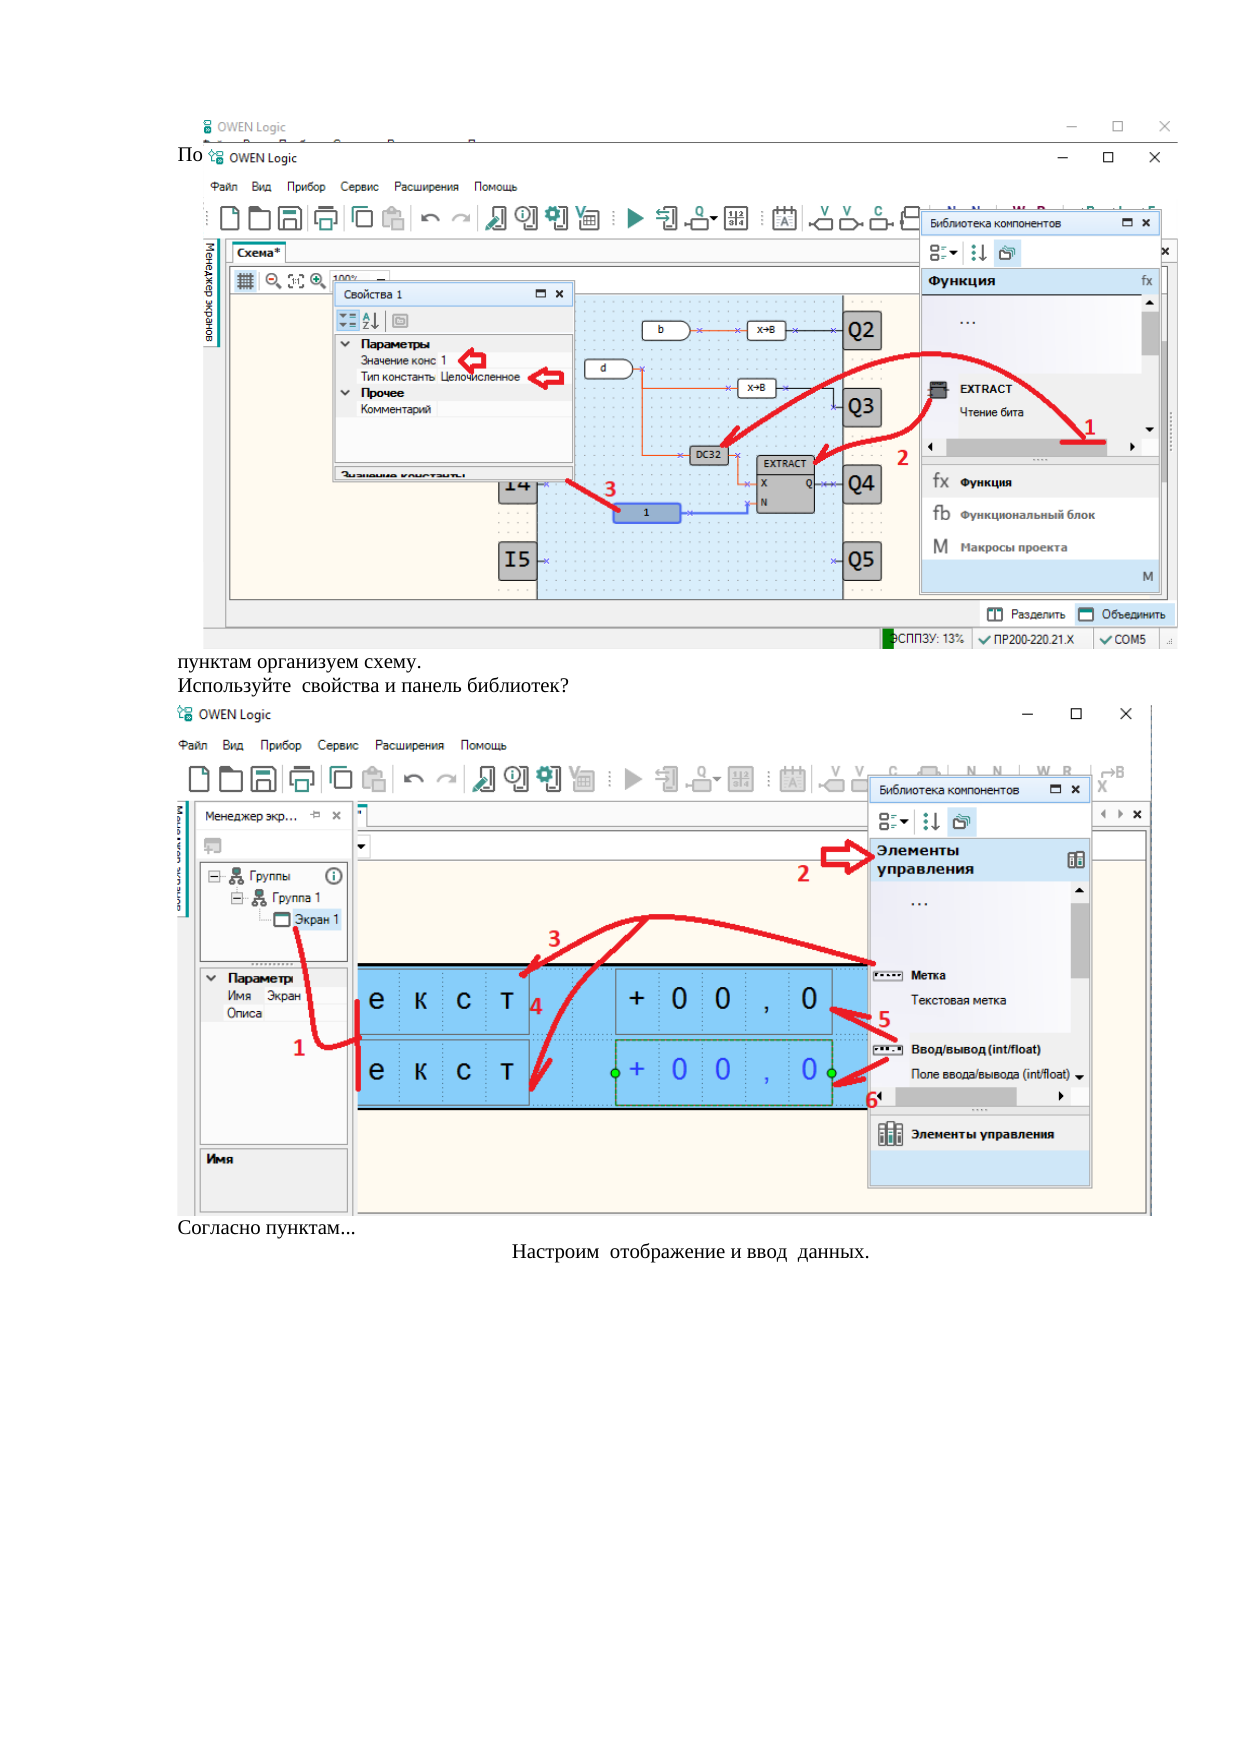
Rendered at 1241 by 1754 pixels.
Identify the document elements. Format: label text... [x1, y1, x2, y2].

text Настроим отображение и ввод данных. [177, 1239, 1204, 1263]
text Используйте свойства и панель библиотек? [177, 673, 1204, 697]
text Согласно пунктам... [177, 697, 1204, 1239]
text По пунктам организуем схему. [177, 142, 1204, 673]
